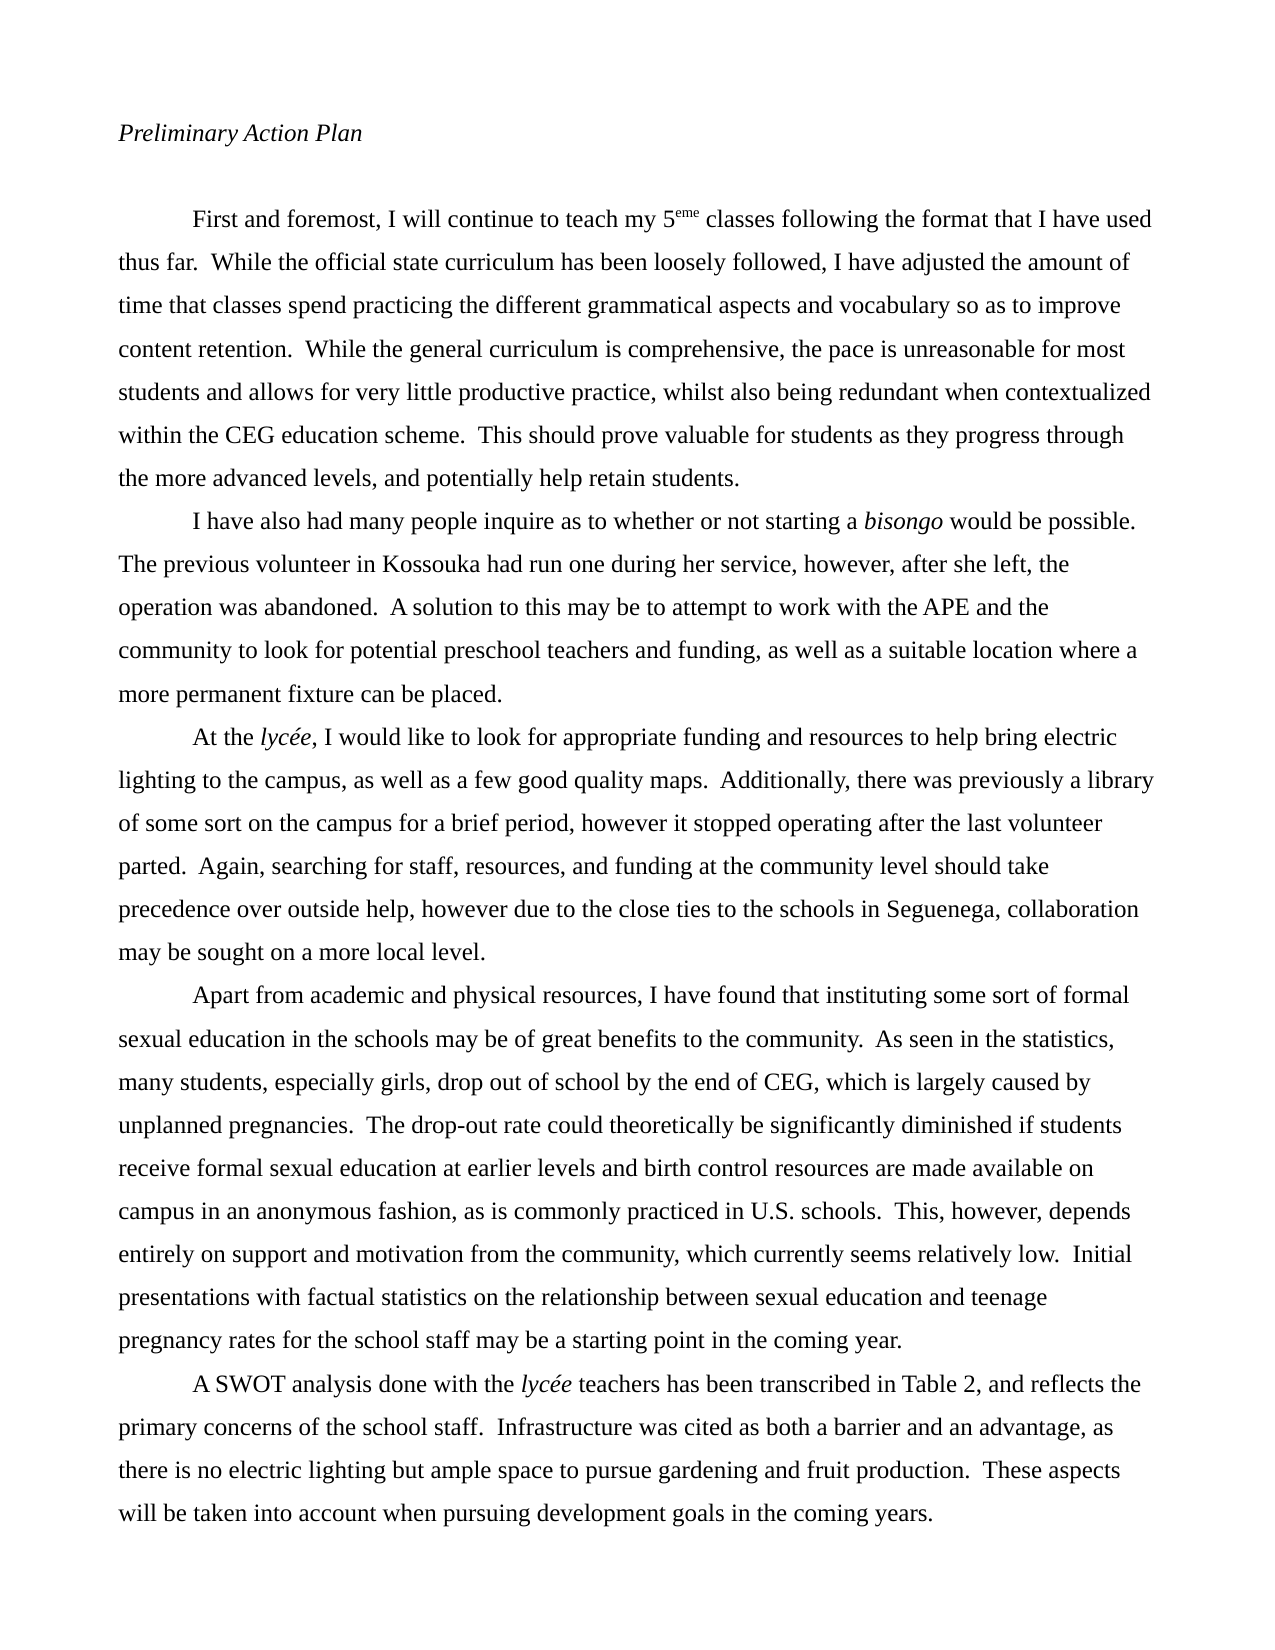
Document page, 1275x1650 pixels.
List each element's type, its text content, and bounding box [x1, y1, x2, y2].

text Apart from academic and physical resources, I have found that instituting some sort of formal sexual education in the schools may be of great benefits to the community. As seen in the statistics, many students, especially girls, drop out of school by the end of CEG, which is largely caused by unplanned pregnancies. The drop-out rate could theoretically be significantly diminished if students receive formal sexual education at earlier levels and birth control resources are made available on campus in an anonymous fashion, as is commonly practiced in U.S. schools. This, however, depends entirely on support and motivation from the community, which currently seems relatively low. Initial presentations with factual statistics on the relationship between sexual education and teenage pregnancy rates for the school staff may be a starting point in the coming year. [118, 981, 1157, 1354]
text A SWOT analysis done with the lycée teachers has been transcribed in Table 2, and reflects the primary concerns of the school staff. Infrastructure was cited as both a barrier and an advantage, as there is no electric lighting but ample space to pursue gardening and fruit production. These aspects will be taken into account when pursuing development goals in the coming years. [118, 1369, 1157, 1527]
text Preliminary Action Plan [118, 118, 1157, 147]
text First and foremost, I will continue to teach my 5eme classes following the format that I have used thus far. While the official state curriculum has been loosely followed, I have adjusted the amount of time that classes spend practicing the different grammatical aspects and vocabulary so as to improve content retention. While the general curriculum is comprehensive, the pace is unreasonable for most students and allows for very little productive practice, whilst also being redundant when contextualized within the CEG education scheme. This should prove valuable for students as they progress through the more advanced levels, and potentially help retain students. [118, 204, 1157, 492]
text I have also had many people inquire as to whether or not starting a bisongo would be possible. The previous volunteer in Kossouka had run one during her service, however, after she left, the operation was abandoned. A solution to this may be to attempt to work with the APE and the community to look for potential preschool teachers and funding, as well as a suitable location where a more permanent fixture can be placed. [118, 506, 1157, 707]
text At the lycée, I would like to look for appropriate funding and resources to help bring electric lighting to the campus, as well as a few good quality maps. Additionally, there was previously a library of some sort on the campus for a brief period, however it stopped operating after the last volunteer parted. Again, searching for staff, resources, and funding at the community level should take precedence over outside help, however due to the close ties to the schools in Seguenega, collaboration may be sought on a more local level. [118, 722, 1157, 966]
